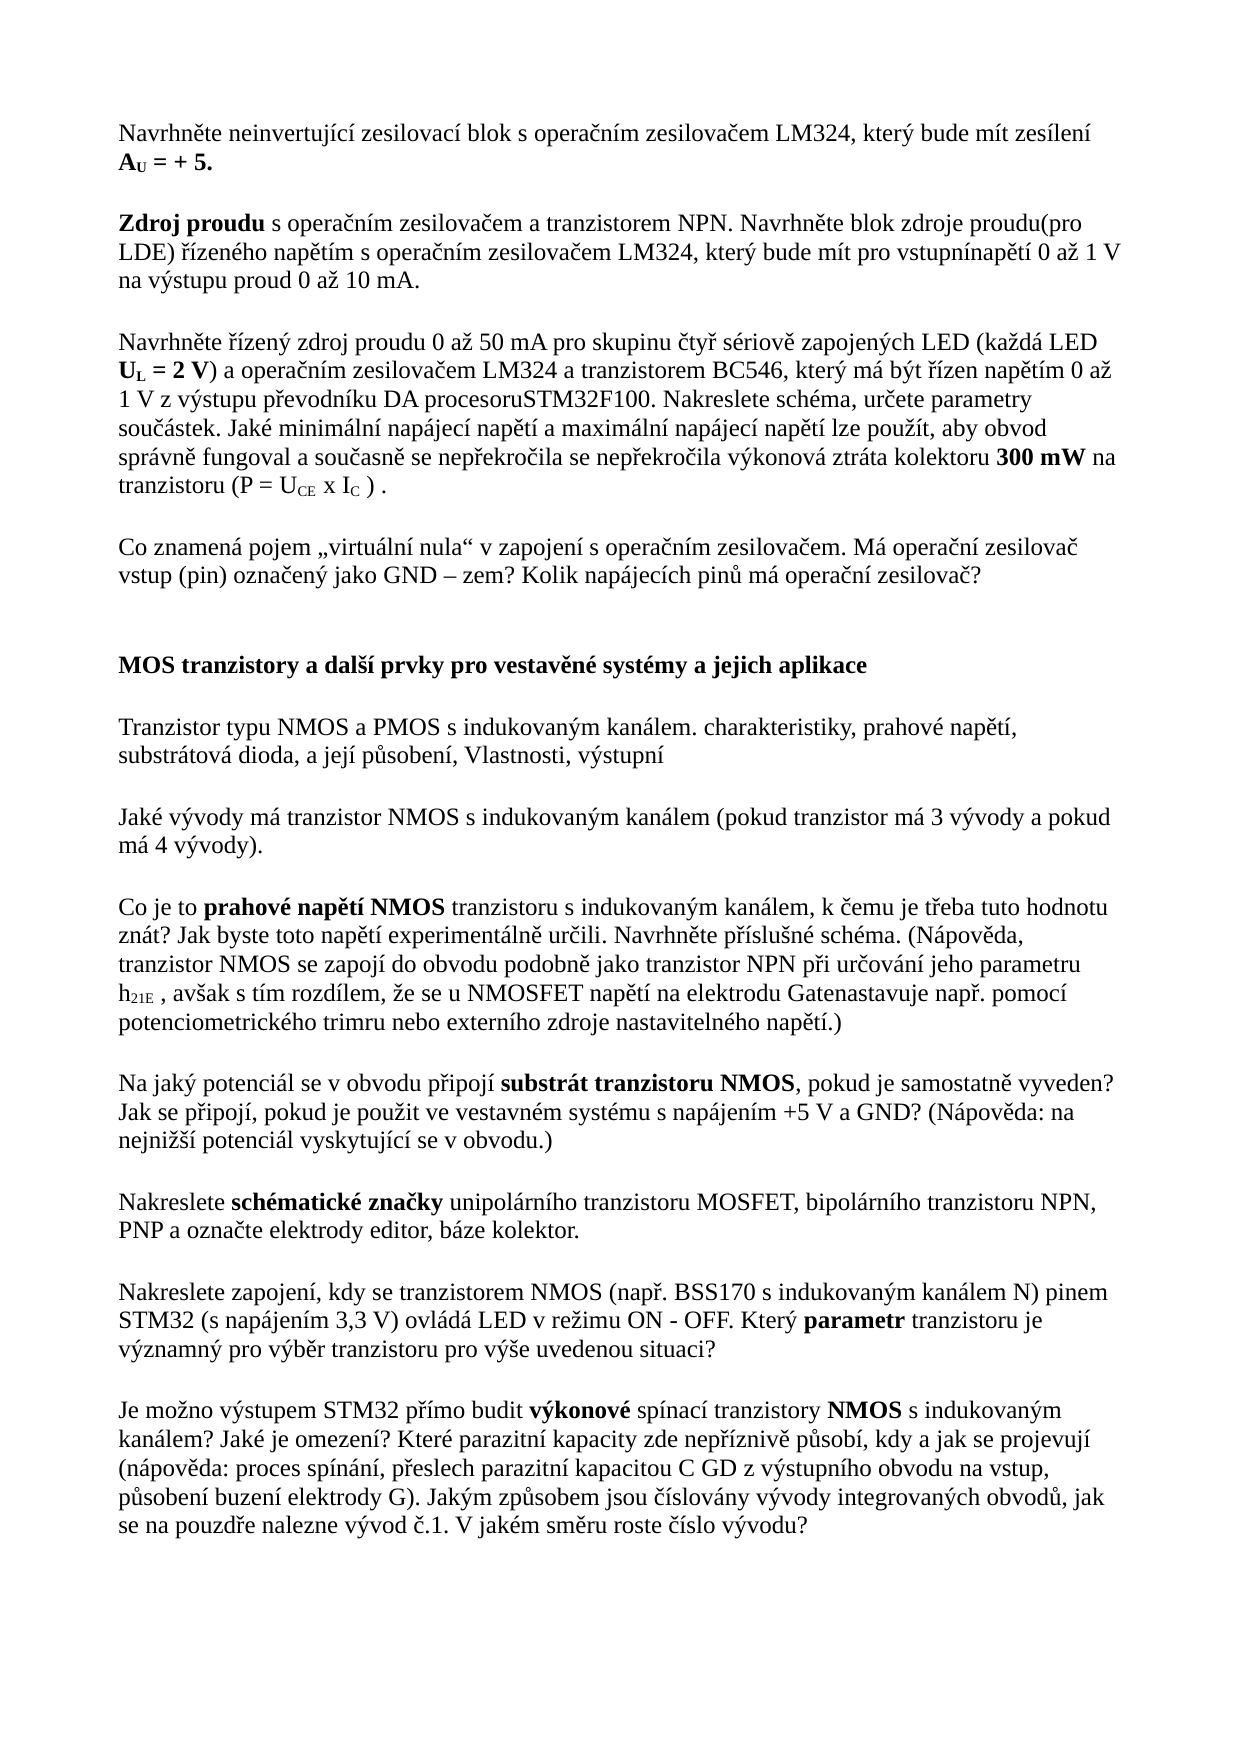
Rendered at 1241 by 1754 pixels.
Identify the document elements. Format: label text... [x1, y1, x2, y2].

text Jaké vývody má tranzistor NMOS s indukovaným kanálem (pokud tranzistor má 3 vývody a pokud má 4 vývody). [118, 802, 1122, 859]
text Na jaký potenciál se v obvodu připojí substrát tranzistoru NMOS, pokud je samostatně vyveden? Jak se připojí, pokud je použit ve vestavném systému s napájením +5 V a GND? (Nápověda: na nejnižší potenciál vyskytující se v obvodu.) [118, 1068, 1122, 1154]
text Zdroj proudu s operačním zesilovačem a tranzistorem NPN. Navrhněte blok zdroje proudu(pro LDE) řízeného napětím s operačním zesilovačem LM324, který bude mít pro vstupnínapětí 0 až 1 V na výstupu proud 0 až 10 mA. [118, 208, 1122, 294]
text Navrhněte řízený zdroj proudu 0 až 50 mA pro skupinu čtyř sériově zapojených LED (každá LED UL = 2 V) a operačním zesilovačem LM324 a tranzistorem BC546, který má být řízen napětím 0 až 1 V z výstupu převodníku DA procesoruSTM32F100. Nakreslete schéma, určete parametry součástek. Jaké minimální napájecí napětí a maximální napájecí napětí lze použít, aby obvod správně fungoval a současně se nepřekročila se nepřekročila výkonová ztráta kolektoru 300 mW na tranzistoru (P = UCE x IC ) . [118, 327, 1122, 499]
text Tranzistor typu NMOS a PMOS s indukovaným kanálem. charakteristiky, prahové napětí, substrátová dioda, a její působení, Vlastnosti, výstupní [118, 712, 1122, 769]
text Co znamená pojem „virtuální nula“ v zapojení s operačním zesilovačem. Má operační zesilovač vstup (pin) označený jako GND – zem? Kolik napájecích pinů má operační zesilovač? [118, 532, 1122, 618]
text Navrhněte neinvertující zesilovací blok s operačním zesilovačem LM324, který bude mít zesílení AU = + 5. [118, 118, 1122, 176]
text MOS tranzistory a další prvky pro vestavěné systémy a jejich aplikace [118, 651, 1122, 679]
text Je možno výstupem STM32 přímo budit výkonové spínací tranzistory NMOS s indukovaným kanálem? Jaké je omezení? Které parazitní kapacity zde nepříznivě působí, kdy a jak se projevují (nápověda: proces spínání, přeslech parazitní kapacitou C GD z výstupního obvodu na vstup, působení buzení elektrody G). Jakým způsobem jsou číslovány vývody integrovaných obvodů, jak se na pouzdře nalezne vývod č.1. V jakém směru roste číslo vývodu? [118, 1396, 1122, 1568]
text Nakreslete zapojení, kdy se tranzistorem NMOS (např. BSS170 s indukovaným kanálem N) pinem STM32 (s napájením 3,3 V) ovládá LED v režimu ON - OFF. Který parametr tranzistoru je významný pro výběr tranzistoru pro výše uvedenou situaci? [118, 1277, 1122, 1363]
text Nakreslete schématické značky unipolárního tranzistoru MOSFET, bipolárního tranzistoru NPN, PNP a označte elektrody editor, báze kolektor. [118, 1187, 1122, 1244]
text Co je to prahové napětí NMOS tranzistoru s indukovaným kanálem, k čemu je třeba tuto hodnotu znát? Jak byste toto napětí experimentálně určili. Navrhněte příslušné schéma. (Nápověda, tranzistor NMOS se zapojí do obvodu podobně jako tranzistor NPN při určování jeho parametru h21E , avšak s tím rozdílem, že se u NMOSFET napětí na elektrodu Gatenastavuje např. pomocí potenciometrického trimru nebo externího zdroje nastavitelného napětí.) [118, 892, 1122, 1036]
